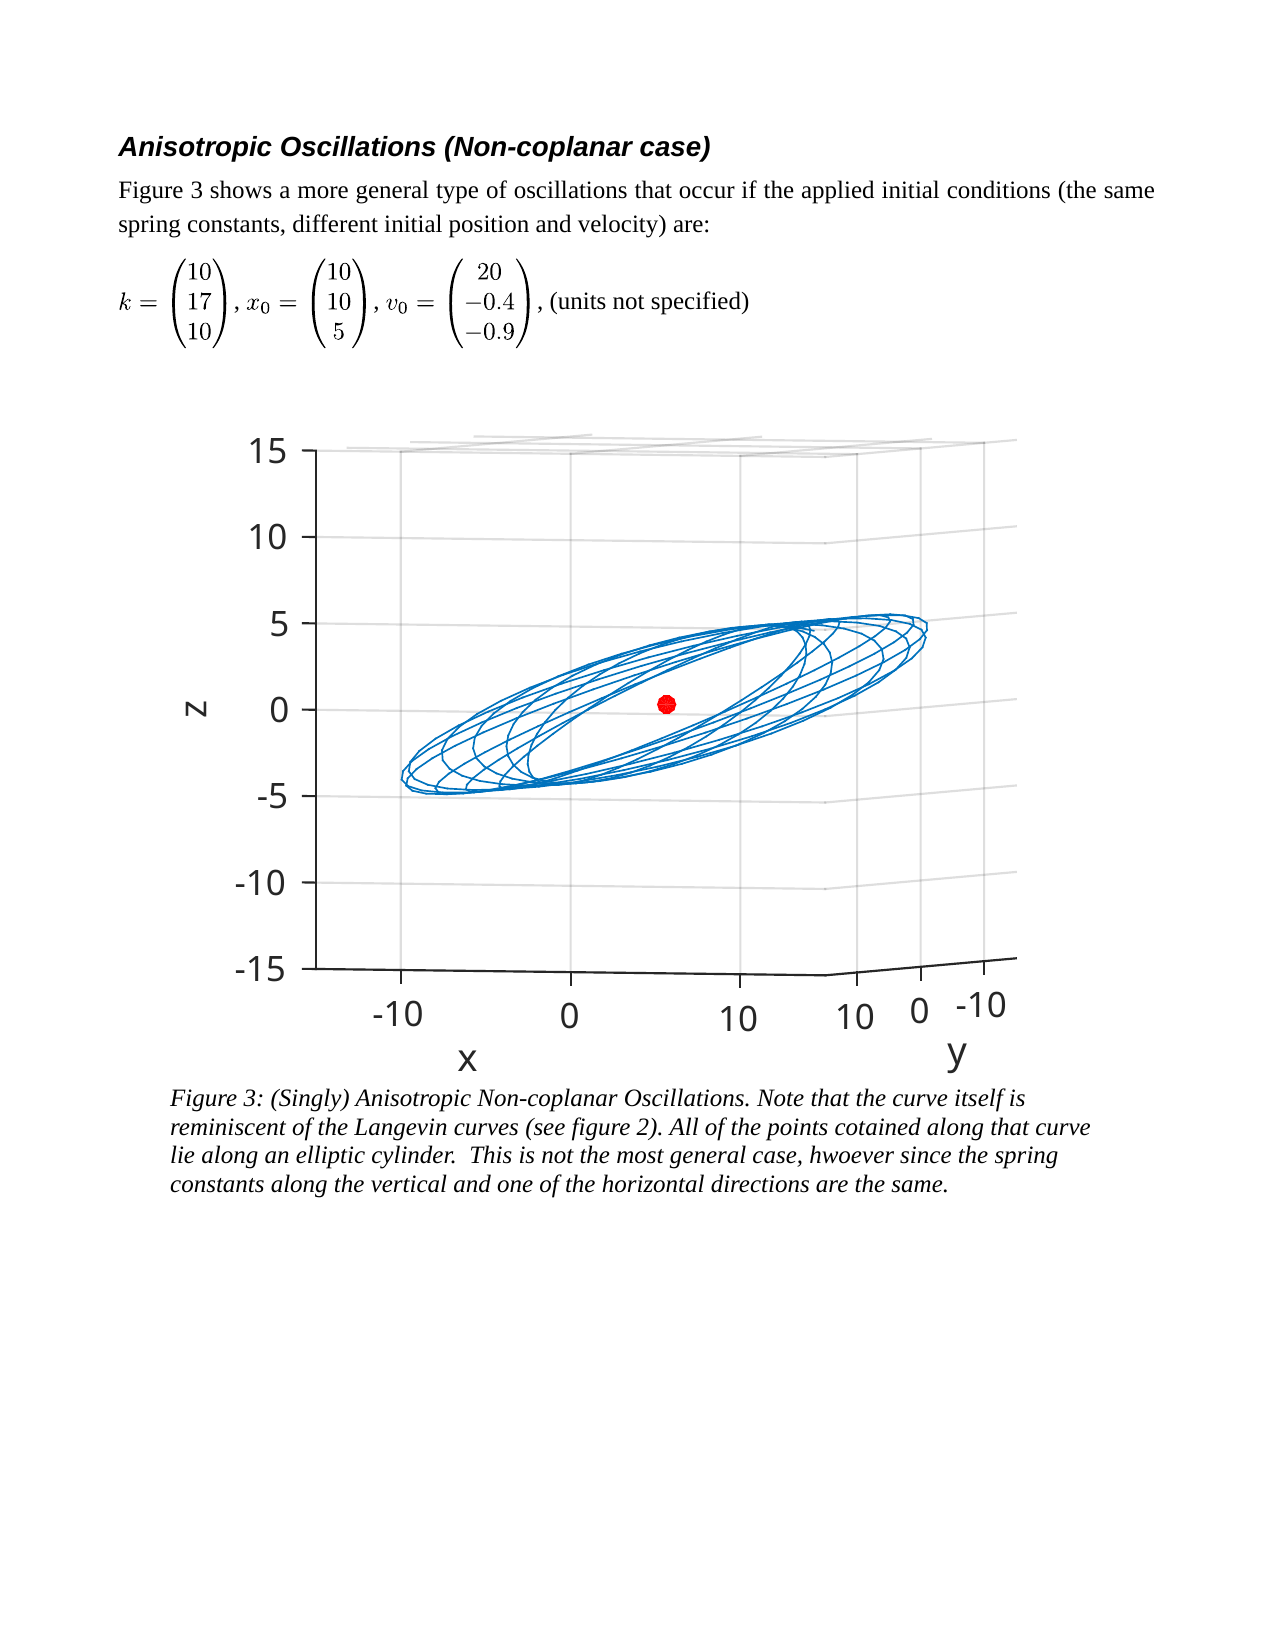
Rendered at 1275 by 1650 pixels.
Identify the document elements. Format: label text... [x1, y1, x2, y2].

text , [234, 258, 246, 348]
text , (units not specified) [537, 258, 1157, 348]
text Figure 3: (Singly) Anisotropic Non-coplanar Oscillations. Note that the curve itself is reminiscent of the Langevin curves (see figure 2). All of the points cotained along that curve lie along an elliptic cylinder. This is not the most general case, hwoever since the spring constants along the vertical and one of the horizontal directions are the same. [170, 1082, 1105, 1198]
text , [374, 258, 385, 348]
subtitle Anisotropic Oscillations (Non-coplanar case) [118, 131, 1157, 162]
text Figure 3 shows a more general type of oscillations that occur if the applied initial conditions (the same spring constants, different initial position and velocity) are: [118, 175, 1157, 238]
